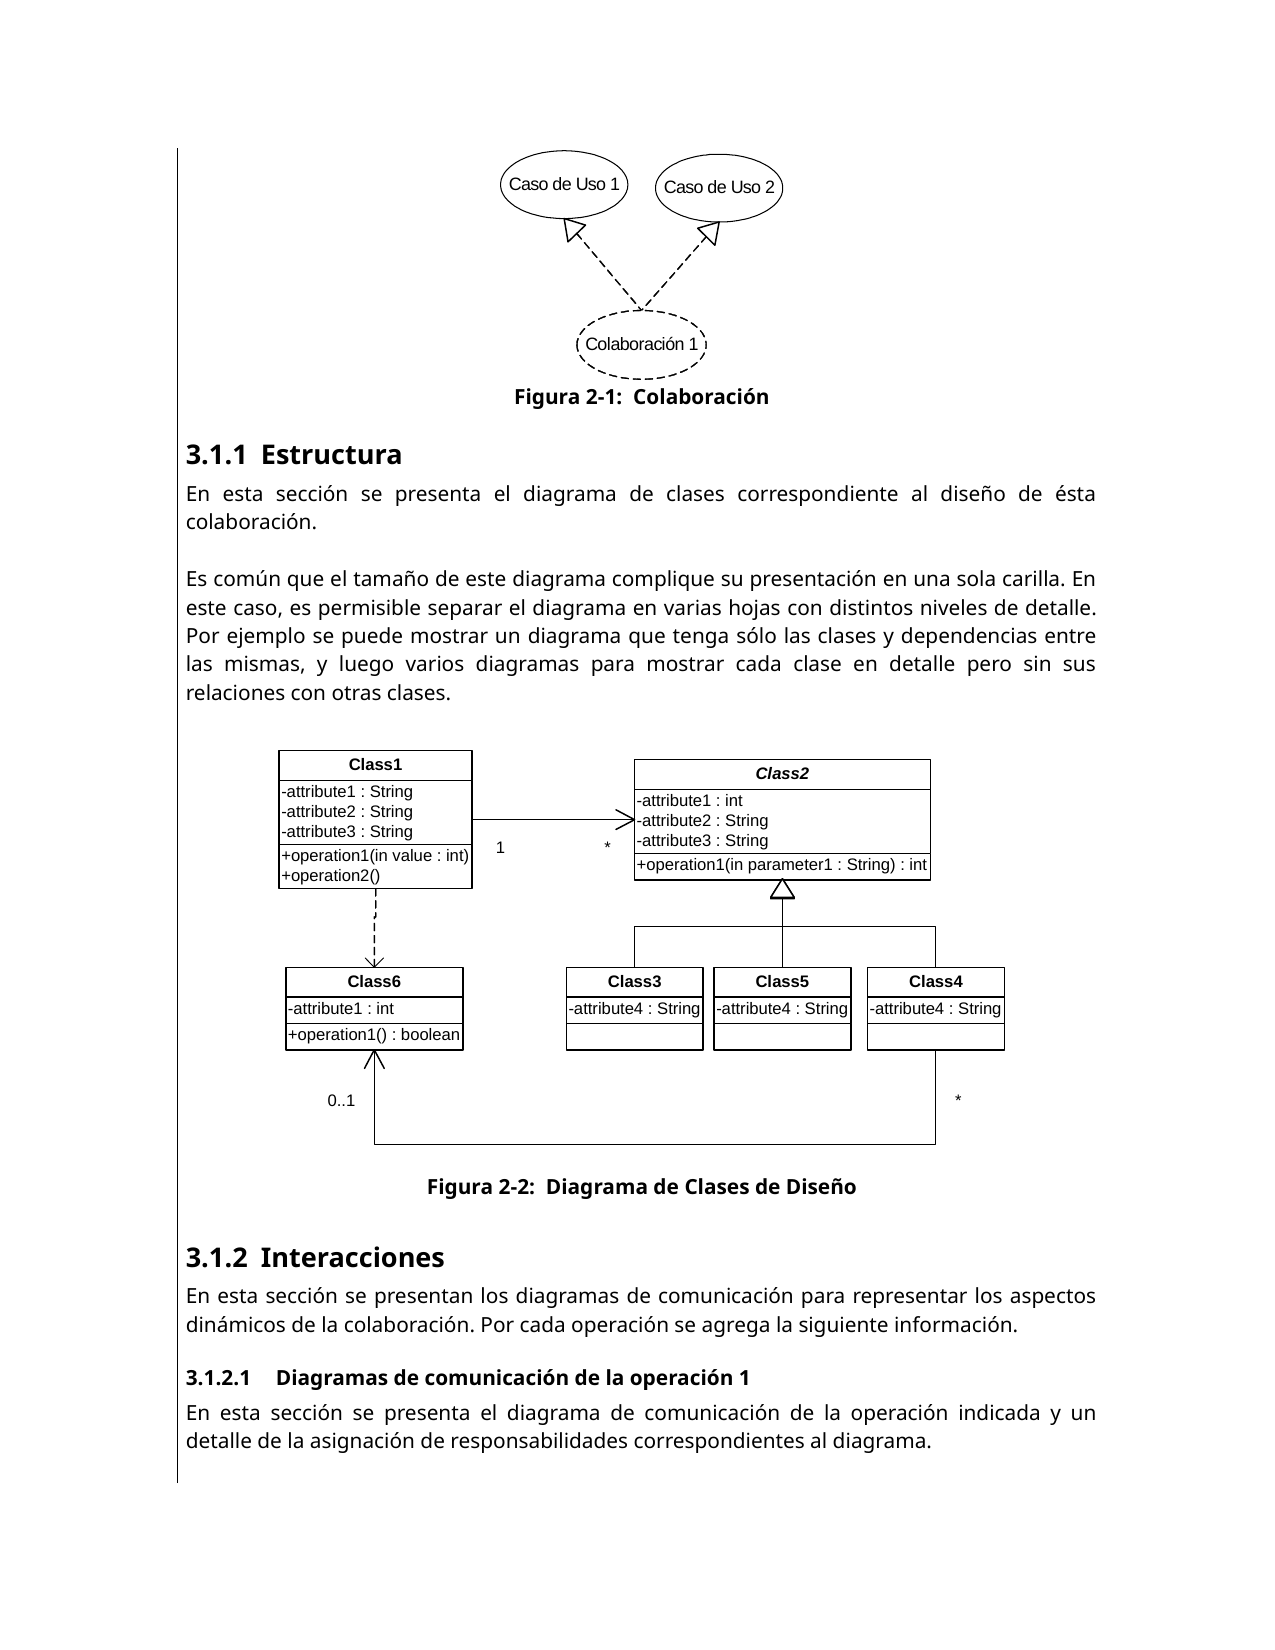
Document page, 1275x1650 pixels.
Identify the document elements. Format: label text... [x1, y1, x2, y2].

text Figura 2‑1: Colaboración [178, 382, 1098, 411]
subtitle Estructura [178, 436, 1098, 473]
subtitle Diagramas de comunicación de la operación 1 [178, 1363, 1098, 1392]
text En esta sección se presentan los diagramas de comunicación para representar los aspectos dinámicos de la colaboración. Por cada operación se agrega la siguiente información. [178, 1281, 1098, 1338]
text En esta sección se presenta el diagrama de comunicación de la operación indicada y un detalle de la asignación de responsabilidades correspondientes al diagrama. [178, 1398, 1098, 1455]
text Figura 2‑2: Diagrama de Clases de Diseño [178, 1172, 1098, 1201]
subtitle Interacciones [178, 1238, 1098, 1275]
text En esta sección se presenta el diagrama de clases correspondiente al diseño de ésta colaboración. [178, 479, 1098, 536]
text Es común que el tamaño de este diagrama complique su presentación en una sola carilla. En este caso, es permisible separar el diagrama en varias hojas con distintos niveles de detalle. Por ejemplo se puede mostrar un diagrama que tenga sólo las clases y dependencias entre las mismas, y luego varios diagramas para mostrar cada clase en detalle pero sin sus relaciones con otras clases. [178, 564, 1098, 706]
